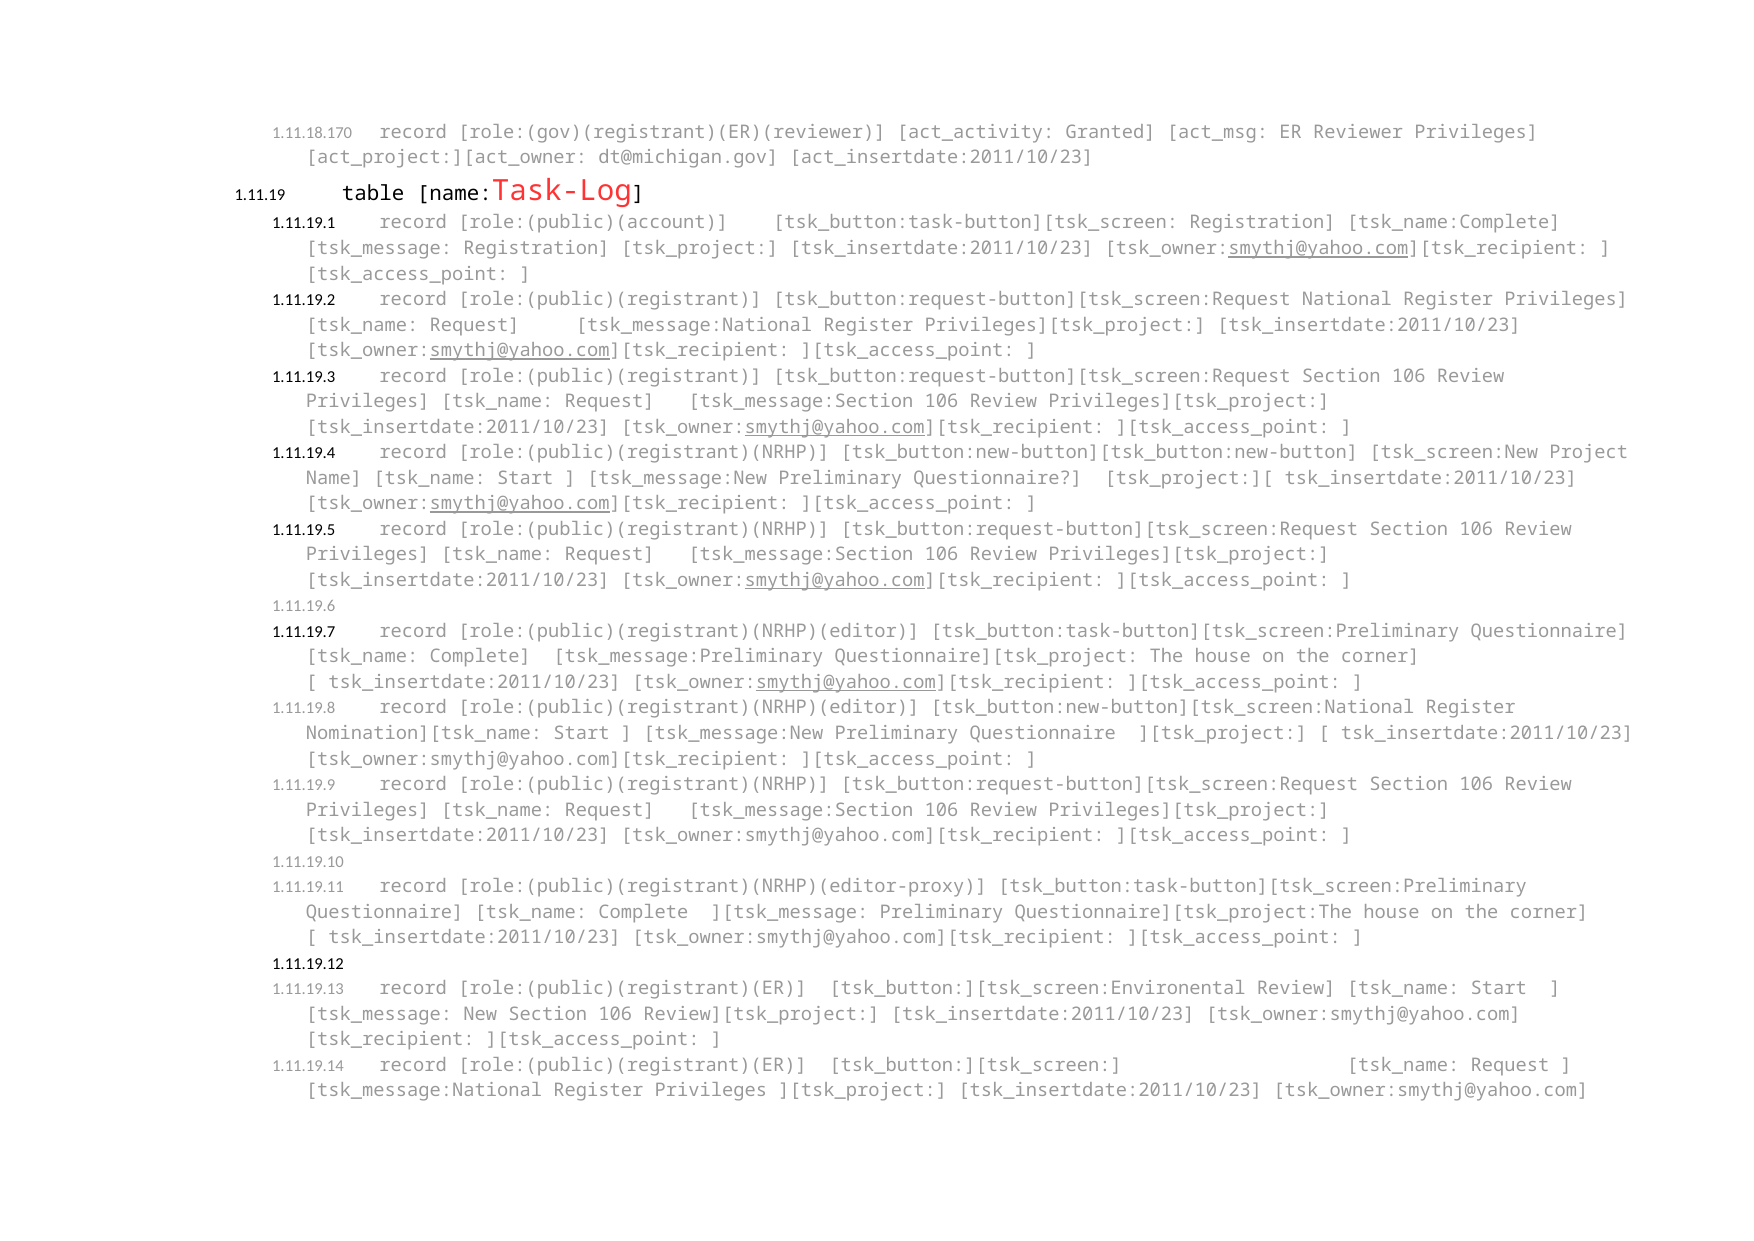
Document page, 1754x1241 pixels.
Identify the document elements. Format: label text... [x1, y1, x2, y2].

list record [role:(public)(registrant)(NRHP)] [tsk_button:request-button][tsk_screen:Request Section 106 Review Privileges] [tsk_name: Request] [tsk_message:Section 106 Review Privileges][tsk_project:] [tsk_insertdate:2011/10/23] [tsk_owner:smythj@yahoo.com][tsk_recipient: ][tsk_access_point: ] [268, 515, 1636, 592]
list record [role:(public)(registrant)(NRHP)] [tsk_button:request-button][tsk_screen:Request Section 106 Review Privileges] [tsk_name: Request] [tsk_message:Section 106 Review Privileges][tsk_project:] [tsk_insertdate:2011/10/23] [tsk_owner:smythj@yahoo.com][tsk_recipient: ][tsk_access_point: ] [268, 770, 1636, 847]
list record [role:(public)(registrant)(NRHP)(editor)] [tsk_button:new-button][tsk_screen:National Register Nomination][tsk_name: Start ] [tsk_message:New Preliminary Questionnaire ][tsk_project:] [ tsk_insertdate:2011/10/23] [tsk_owner:smythj@yahoo.com][tsk_recipient: ][tsk_access_point: ] [268, 694, 1636, 770]
list record [role:(public)(registrant)(NRHP)] [tsk_button:new-button][tsk_button:new-button] [tsk_screen:New Project Name] [tsk_name: Start ] [tsk_message:New Preliminary Questionnaire?] [tsk_project:][ tsk_insertdate:2011/10/23] [tsk_owner:smythj@yahoo.com][tsk_recipient: ][tsk_access_point: ] [268, 438, 1636, 515]
list record [role:(public)(registrant)] [tsk_button:request-button][tsk_screen:Request National Register Privileges] [tsk_name: Request] [tsk_message:National Register Privileges][tsk_project:] [tsk_insertdate:2011/10/23] [tsk_owner:smythj@yahoo.com][tsk_recipient: ][tsk_access_point: ] [268, 285, 1636, 362]
list record [role:(public)(registrant)(ER)] [tsk_button:][tsk_screen:Environental Review] [tsk_name: Start ][tsk_message: New Section 106 Review][tsk_project:] [tsk_insertdate:2011/10/23] [tsk_owner:smythj@yahoo.com][tsk_recipient: ][tsk_access_point: ] [268, 974, 1636, 1051]
list record [role:(public)(registrant)] [tsk_button:request-button][tsk_screen:Request Section 106 Review Privileges] [tsk_name: Request] [tsk_message:Section 106 Review Privileges][tsk_project:] [tsk_insertdate:2011/10/23] [tsk_owner:smythj@yahoo.com][tsk_recipient: ][tsk_access_point: ] [268, 362, 1636, 438]
list record [role:(public)(registrant)(ER)] [tsk_button:][tsk_screen:] [tsk_name: Request ][tsk_message:National Register Privileges ][tsk_project:] [tsk_insertdate:2011/10/23] [tsk_owner:smythj@yahoo.com] [268, 1051, 1636, 1102]
list table [name:Task-Log] [231, 169, 1636, 209]
list record [role:(public)(account)] [tsk_button:task-button][tsk_screen: Registration] [tsk_name:Complete] [tsk_message: Registration] [tsk_project:] [tsk_insertdate:2011/10/23] [tsk_owner:smythj@yahoo.com][tsk_recipient: ][tsk_access_point: ] [268, 209, 1636, 285]
list record [role:(public)(registrant)(NRHP)(editor-proxy)] [tsk_button:task-button][tsk_screen:Preliminary Questionnaire] [tsk_name: Complete ][tsk_message: Preliminary Questionnaire][tsk_project:The house on the corner] [ tsk_insertdate:2011/10/23] [tsk_owner:smythj@yahoo.com][tsk_recipient: ][tsk_access_point: ] [268, 872, 1636, 949]
list record [role:(public)(registrant)(NRHP)(editor)] [tsk_button:task-button][tsk_screen:Preliminary Questionnaire] [tsk_name: Complete] [tsk_message:Preliminary Questionnaire][tsk_project: The house on the corner] [ tsk_insertdate:2011/10/23] [tsk_owner:smythj@yahoo.com][tsk_recipient: ][tsk_access_point: ] [268, 617, 1636, 694]
list record [role:(gov)(registrant)(ER)(reviewer)] [act_activity: Granted] [act_msg: ER Reviewer Privileges] [act_project:][act_owner: dt@michigan.gov] [act_insertdate:2011/10/23] [268, 118, 1636, 169]
